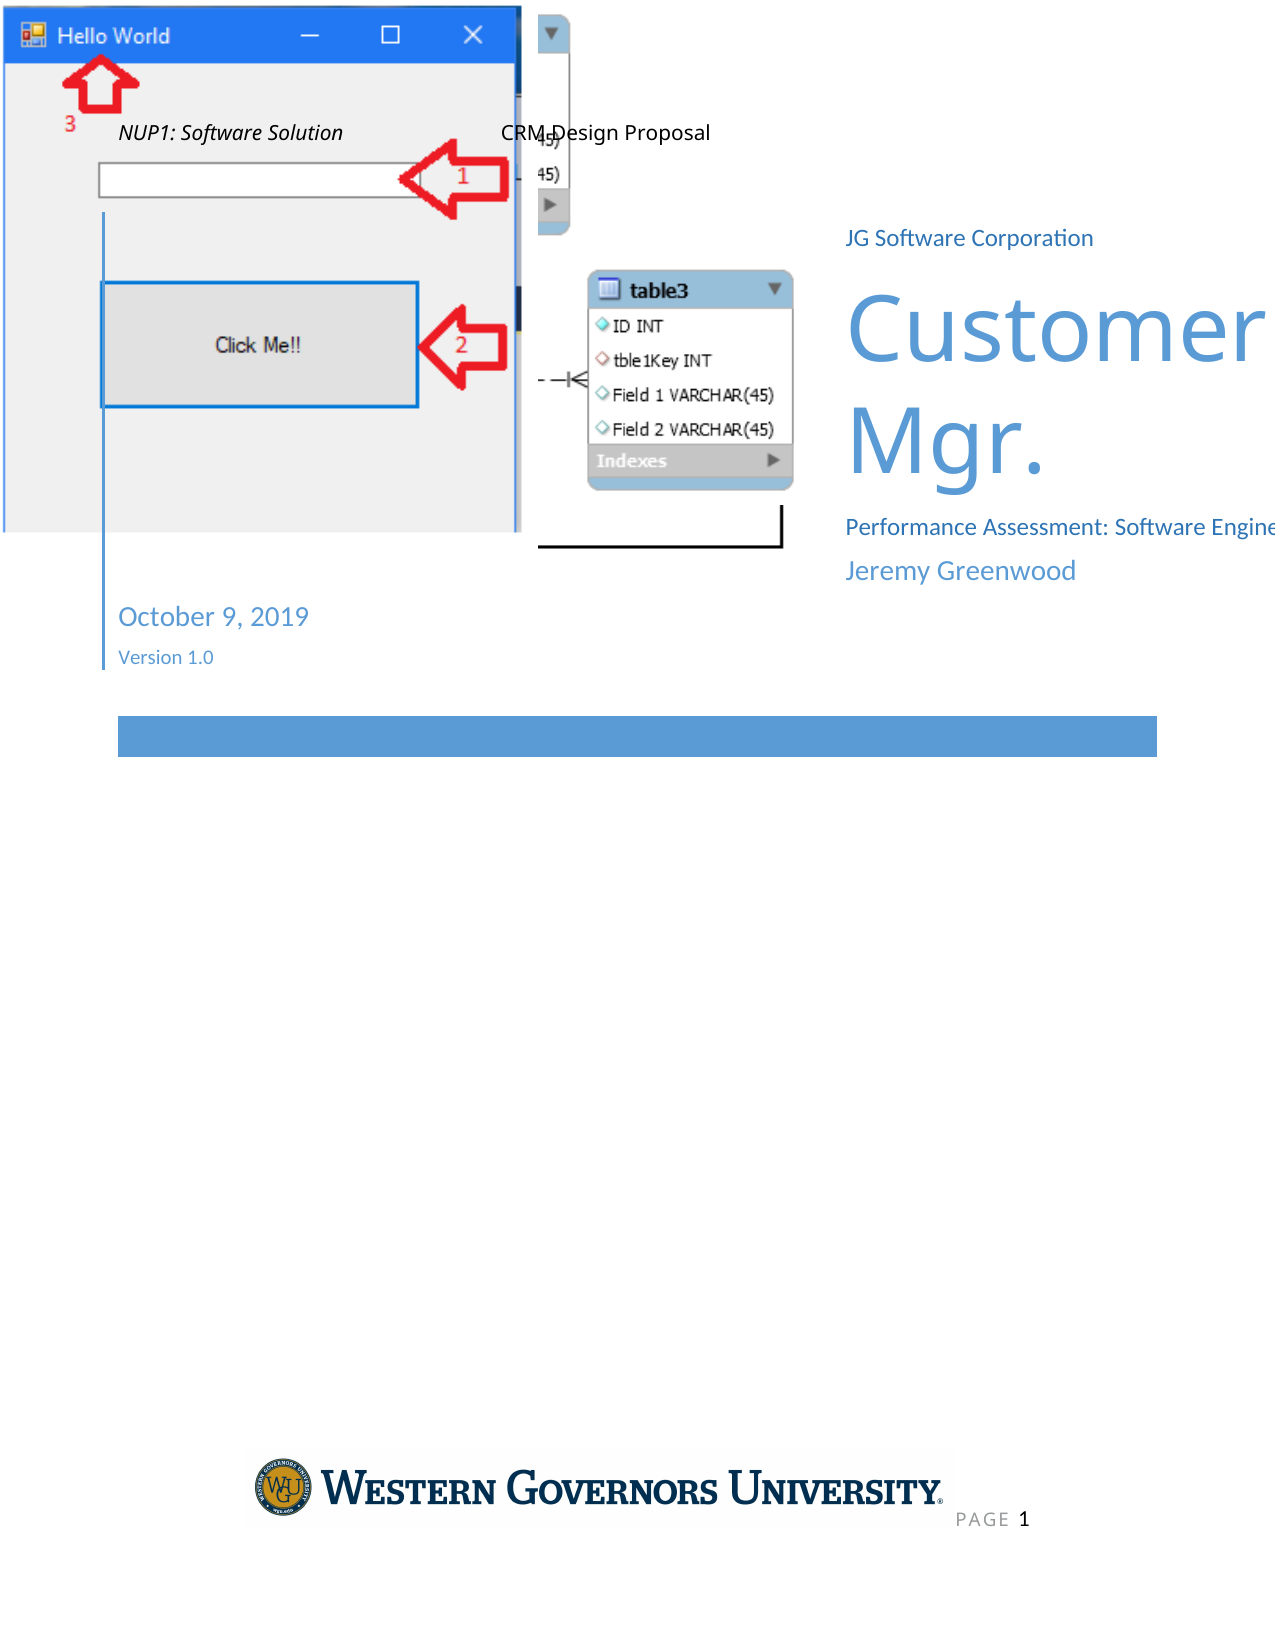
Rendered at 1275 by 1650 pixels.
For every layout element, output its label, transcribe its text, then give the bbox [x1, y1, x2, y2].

picture [0, 0, 846, 577]
table_cell Jeremy Greenwood October 9, 2019 Version 1.0 [105, 542, 1275, 670]
table_cell Customer Report Mgr. [846, 253, 1275, 501]
table_cell Performance Assessment: Software Engineering - NUP1 [846, 501, 1275, 542]
picture [245, 1447, 956, 1527]
table_header JG Software Corporation [846, 212, 1275, 253]
